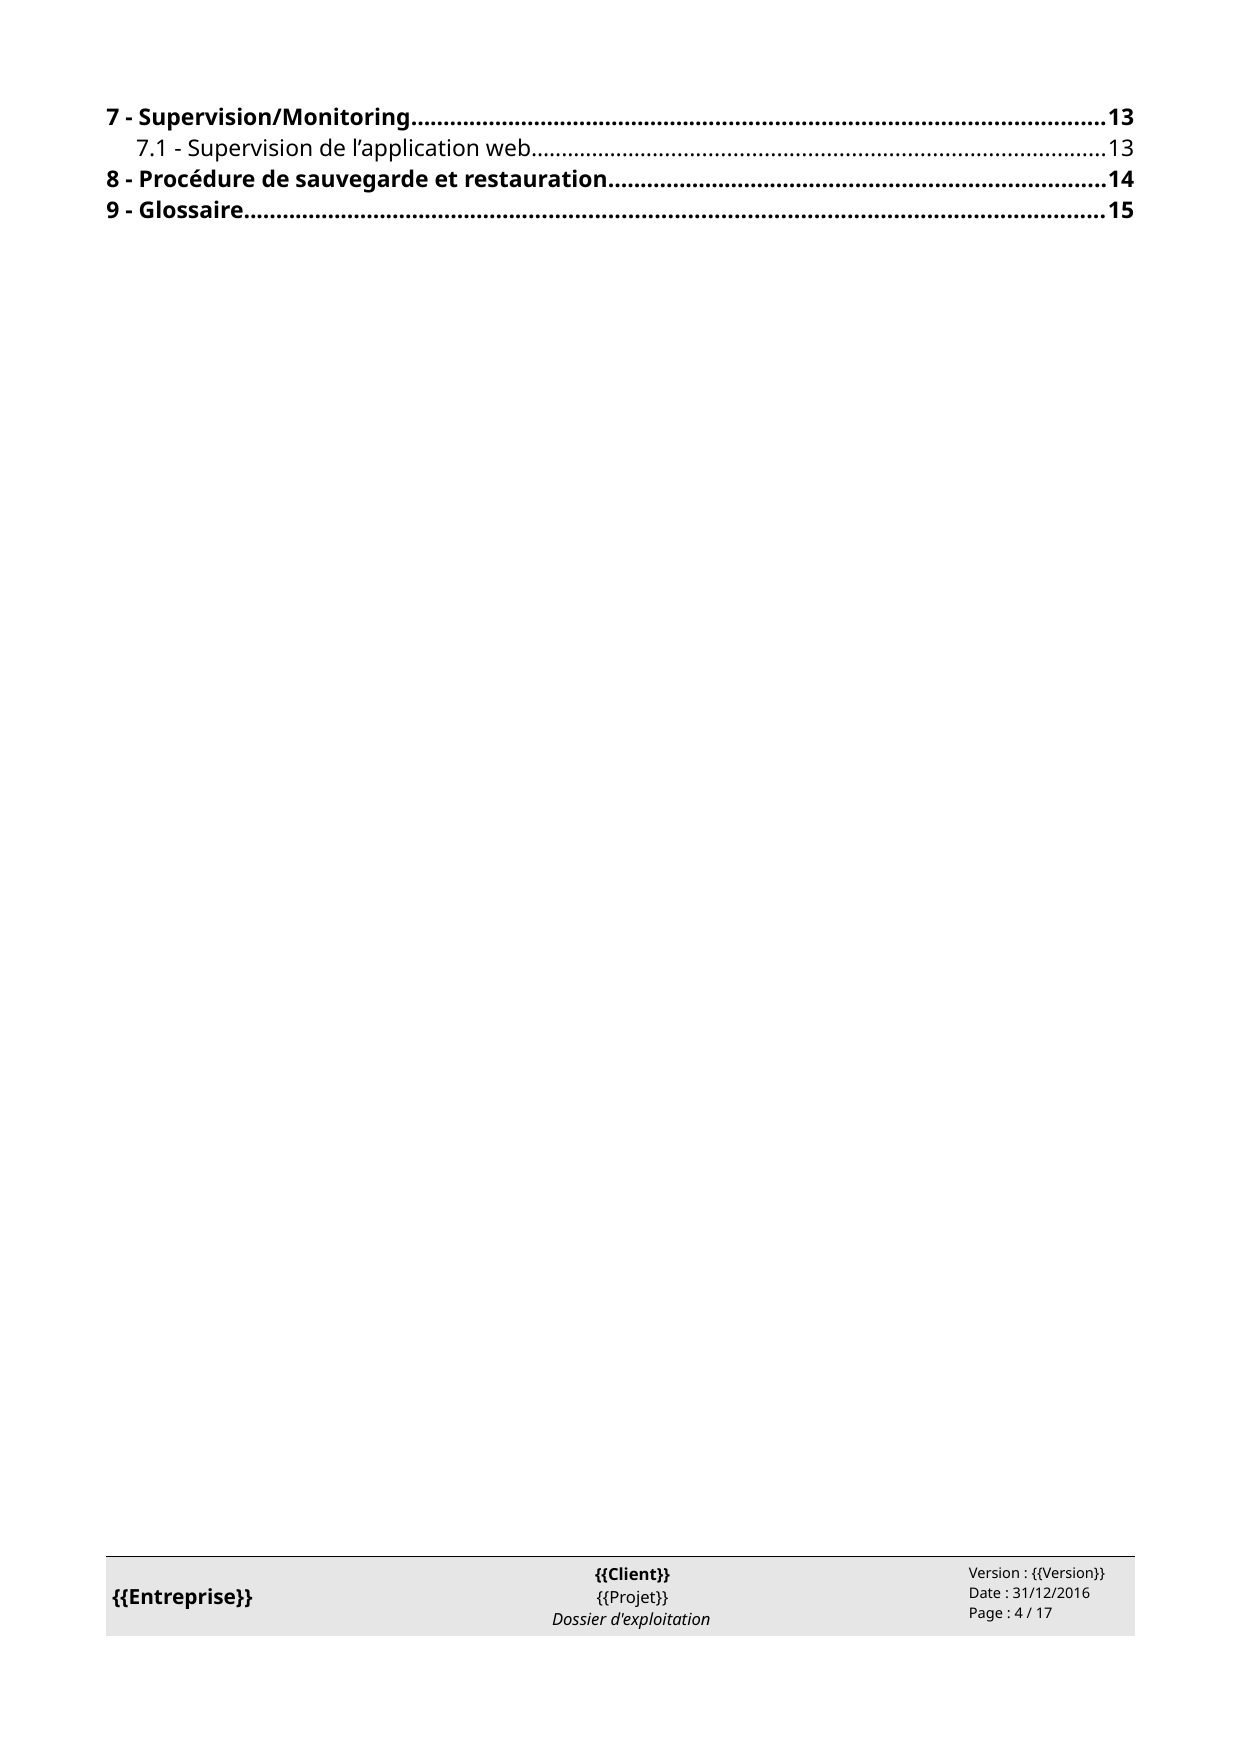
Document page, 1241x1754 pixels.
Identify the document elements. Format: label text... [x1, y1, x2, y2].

text 7 - Supervision/Monitoring 13 [106, 100, 1134, 132]
text 8 - Procédure de sauvegarde et restauration 14 [106, 163, 1134, 194]
text 9 - Glossaire 15 [106, 194, 1134, 225]
text 7.1 - Supervision de l’application web 13 [136, 132, 1134, 163]
